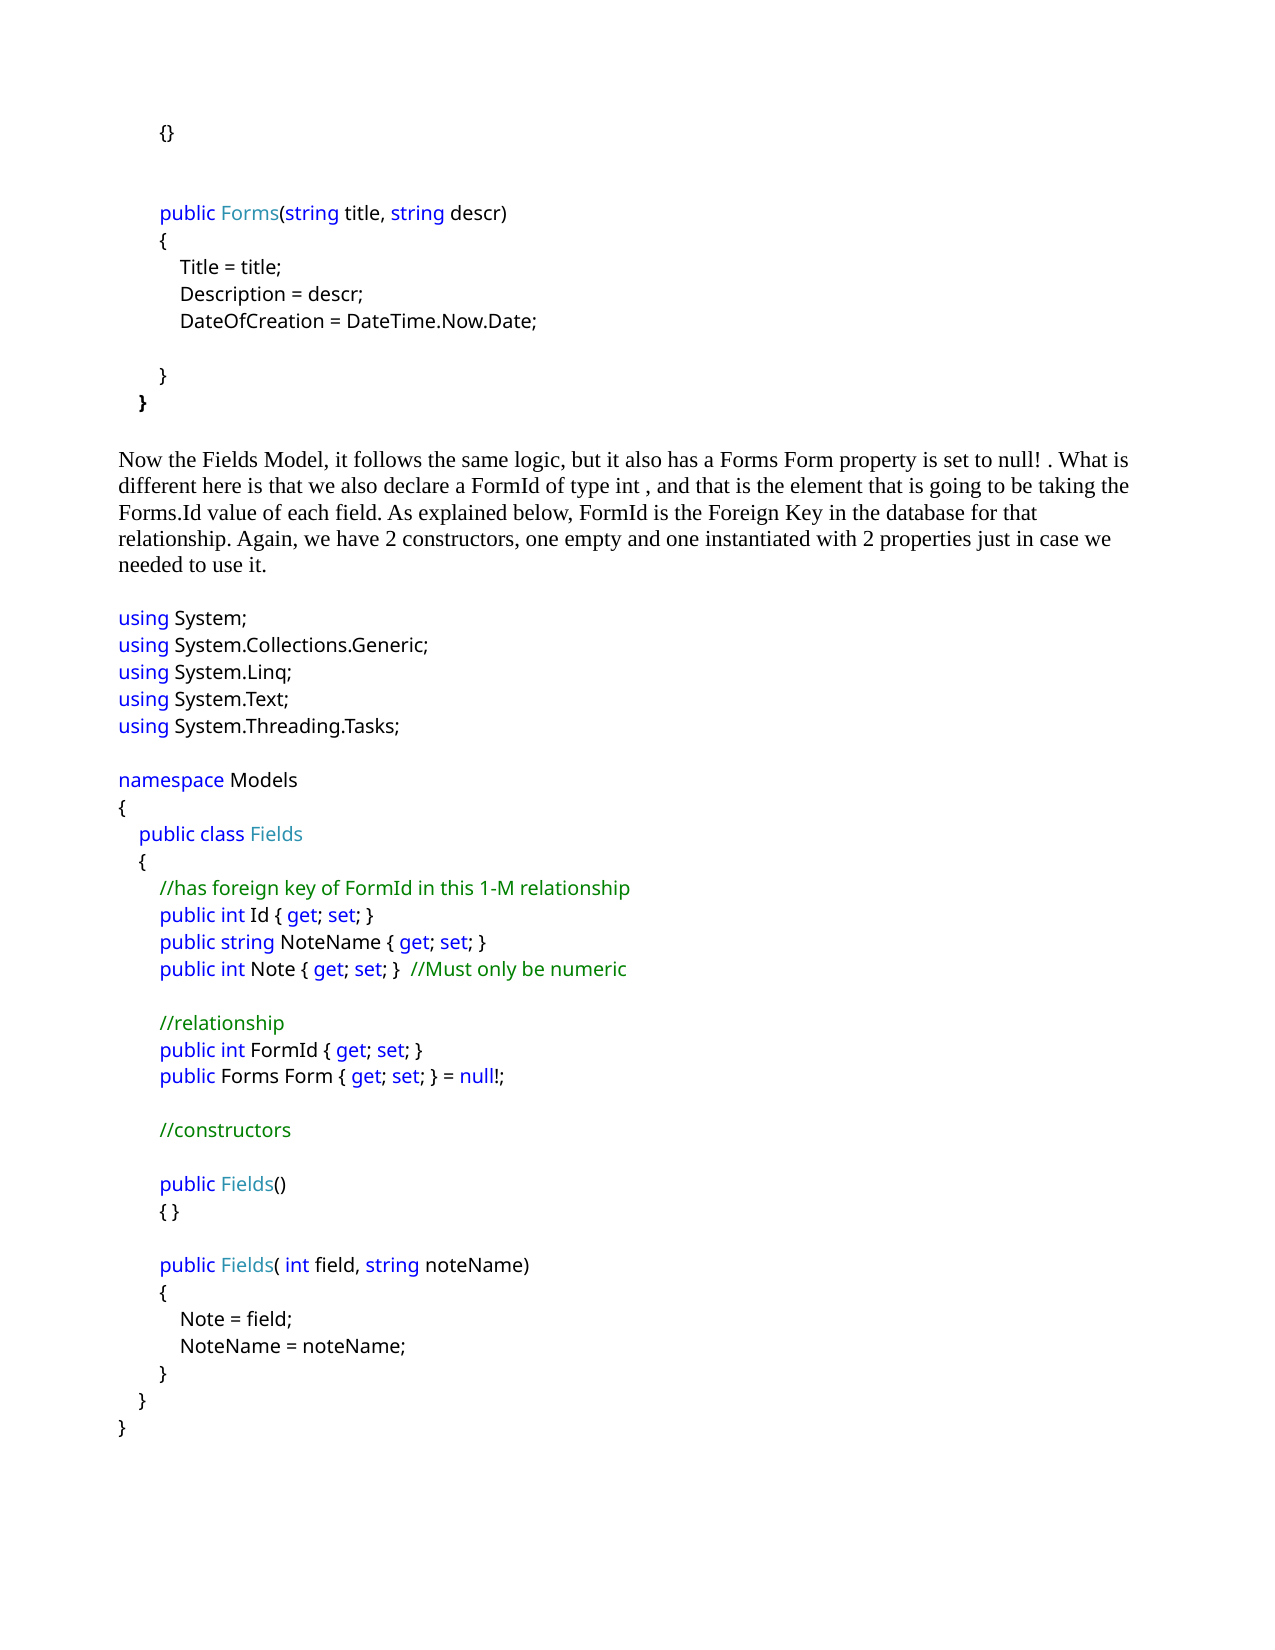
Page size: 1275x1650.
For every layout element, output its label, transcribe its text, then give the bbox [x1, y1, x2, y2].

text public int FormId { get; set; } [118, 1036, 1157, 1063]
text } [118, 1413, 1157, 1441]
text {} [118, 118, 1157, 145]
text Note = field; [118, 1306, 1157, 1333]
text Description = descr; [118, 280, 1157, 307]
text //relationship [118, 1009, 1157, 1036]
text using System.Text; [118, 685, 1157, 712]
text using System.Collections.Generic; [118, 631, 1157, 658]
text public Fields() [118, 1171, 1157, 1198]
text public Forms(string title, string descr) [118, 199, 1157, 226]
text NoteName = noteName; [118, 1333, 1157, 1359]
text namespace Models [118, 766, 1157, 793]
text using System; [118, 604, 1157, 631]
text { } [118, 1198, 1157, 1225]
text public string NoteName { get; set; } [118, 928, 1157, 955]
text public Forms Form { get; set; } = null!; [118, 1063, 1157, 1090]
text DateOfCreation = DateTime.Now.Date; [118, 307, 1157, 334]
text using System.Linq; [118, 658, 1157, 685]
text } [118, 388, 1157, 415]
text using System.Threading.Tasks; [118, 712, 1157, 739]
text { [118, 847, 1157, 874]
text { [118, 1279, 1157, 1306]
text { [118, 793, 1157, 820]
text } [118, 361, 1157, 388]
text public int Note { get; set; } //Must only be numeric [118, 955, 1157, 982]
text //constructors [118, 1117, 1157, 1144]
text //has foreign key of FormId in this 1-M relationship [118, 874, 1157, 901]
text } [118, 1359, 1157, 1387]
text public Fields( int field, string noteName) [118, 1252, 1157, 1279]
text public class Fields [118, 820, 1157, 847]
text { [118, 226, 1157, 253]
text public int Id { get; set; } [118, 901, 1157, 928]
text } [118, 1387, 1157, 1413]
text Now the Fields Model, it follows the same logic, but it also has a Forms Form property is set to null! . What is different here is that we also declare a FormId of type int , and that is the element that is going to be taking the Forms.Id value of each field. As explained below, FormId is the Foreign Key in the database for that relationship. Again, we have 2 constructors, one empty and one instantiated with 2 properties just in case we needed to use it. [118, 446, 1157, 578]
text Title = title; [118, 253, 1157, 280]
